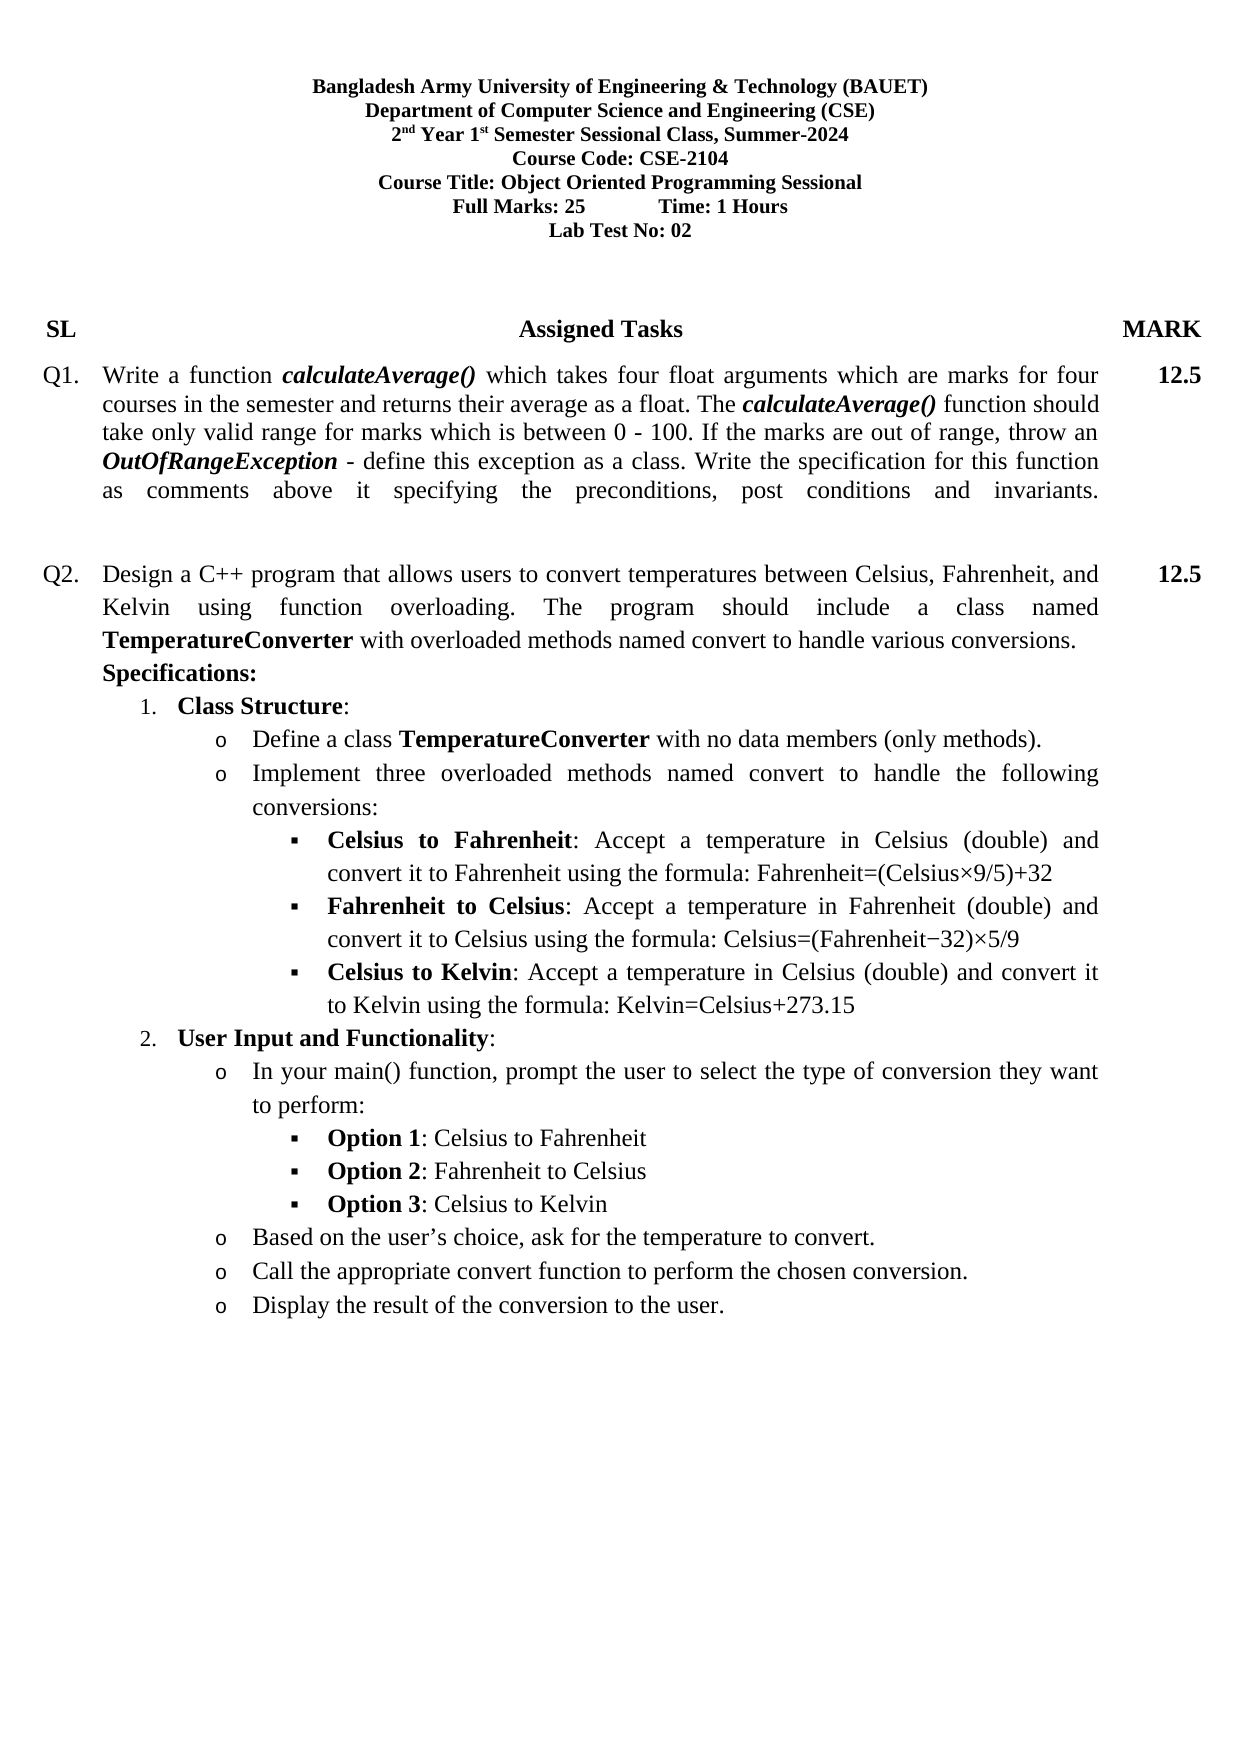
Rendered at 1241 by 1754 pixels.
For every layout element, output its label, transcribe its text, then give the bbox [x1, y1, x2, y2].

table_header Assigned Tasks [91, 314, 1111, 360]
table_cell Design a C++ program that allows users to convert temperatures between Celsius, Fahrenheit, and Kelvin using function overloading. The program should include a class named TemperatureConverter with overloaded methods named convert to handle various conversions. Specifications: Class Structure: Define a class TemperatureConverter with no data members (only methods). Implement three overloaded methods named convert to handle the following conversions: Celsius to Fahrenheit: Accept a temperature in Celsius (double) and convert it to Fahrenheit using the formula: Fahrenheit=(Celsius×9/5)+32 Fahrenheit to Celsius: Accept a temperature in Fahrenheit (double) and convert it to Celsius using the formula: Celsius=(Fahrenheit−32)×5/9 Celsius to Kelvin: Accept a temperature in Celsius (double) and convert it to Kelvin using the formula: Kelvin=Celsius+273.15 User Input and Functionality: In your main() function, prompt the user to select the type of conversion they want to perform: Option 1: Celsius to Fahrenheit Option 2: Fahrenheit to Celsius Option 3: Celsius to Kelvin Based on the user’s choice, ask for the temperature to convert. Call the appropriate convert function to perform the chosen conversion. Display the result of the conversion to the user. [91, 559, 1111, 1357]
table_cell Q2. [31, 559, 91, 1357]
table_cell Q1. [31, 360, 91, 559]
table_header MARK [1111, 314, 1213, 360]
table_cell 12.5 [1111, 559, 1213, 1357]
table_cell 12.5 [1111, 360, 1213, 559]
table_header SL [31, 314, 91, 360]
table_cell Write a function calculateAverage() which takes four float arguments which are marks for four courses in the semester and returns their average as a float. The calculateAverage() function should take only valid range for marks which is between 0 - 100. If the marks are out of range, throw an OutOfRangeException - define this exception as a class. Write the specification for this function as comments above it specifying the preconditions, post conditions and invariants. [91, 360, 1111, 559]
